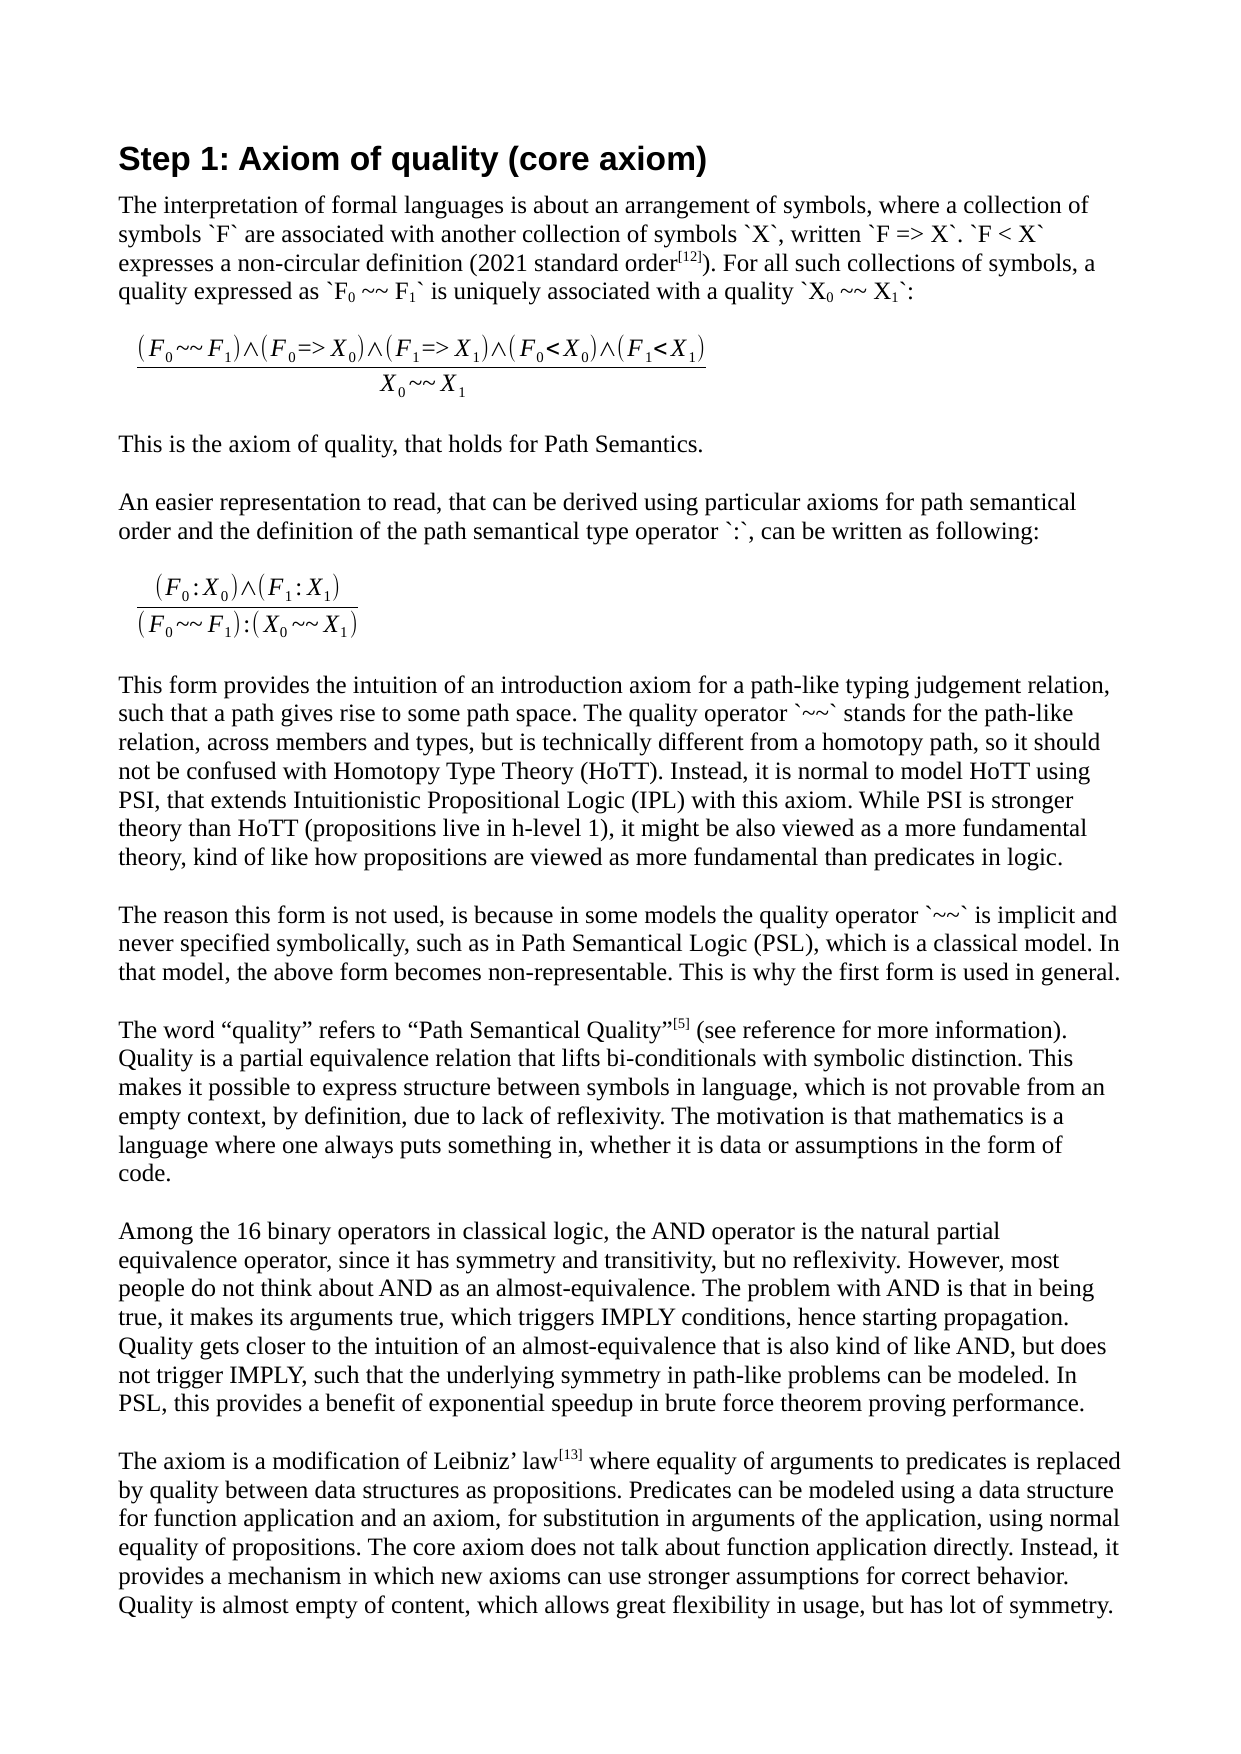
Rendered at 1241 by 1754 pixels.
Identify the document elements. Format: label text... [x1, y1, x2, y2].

subtitle Step 1: Axiom of quality (core axiom) [118, 139, 1122, 178]
text The reason this form is not used, is because in some models the quality operator `~~` is implicit and never specified symbolically, such as in Path Semantical Logic (PSL), which is a classical model. In that model, the above form becomes non-representable. This is why the first form is used in general. [118, 900, 1122, 986]
text An easier representation to read, that can be derived using particular axioms for path semantical order and the definition of the path semantical type operator `:`, can be written as following: [118, 487, 1122, 544]
text The axiom is a modification of Leibniz’ law[13] where equality of arguments to predicates is replaced by quality between data structures as propositions. Predicates can be modeled using a data structure for function application and an axiom, for substitution in arguments of the application, using normal equality of propositions. The core axiom does not talk about function application directly. Instead, it provides a mechanism in which new axioms can use stronger assumptions for correct behavior. Quality is almost empty of content, which allows great flexibility in usage, but has lot of symmetry. [118, 1446, 1122, 1618]
text This is the axiom of quality, that holds for Path Semantics. [118, 429, 1122, 458]
text The interpretation of formal languages is about an arrangement of symbols, where a collection of symbols `F` are associated with another collection of symbols `X`, written `F => X`. `F < X` expresses a non-circular definition (2021 standard order[12]). For all such collections of symbols, a quality expressed as `F0 ~~ F1` is uniquely associated with a quality `X0 ~~ X1`: [118, 190, 1122, 305]
text The word “quality” refers to “Path Semantical Quality”[5] (see reference for more information). Quality is a partial equivalence relation that lifts bi-conditionals with symbolic distinction. This makes it possible to express structure between symbols in language, which is not provable from an empty context, by definition, due to lack of reflexivity. The motivation is that mathematics is a language where one always puts something in, whether it is data or assumptions in the form of code. [118, 1015, 1122, 1187]
text This form provides the intuition of an introduction axiom for a path-like typing judgement relation, such that a path gives rise to some path space. The quality operator `~~` stands for the path-like relation, across members and types, but is technically different from a homotopy path, so it should not be confused with Homotopy Type Theory (HoTT). Instead, it is normal to model HoTT using PSI, that extends Intuitionistic Propositional Logic (IPL) with this axiom. While PSI is stronger theory than HoTT (propositions live in h-level 1), it might be also viewed as a more fundamental theory, kind of like how propositions are viewed as more fundamental than predicates in logic. [118, 670, 1122, 871]
text Among the 16 binary operators in classical logic, the AND operator is the natural partial equivalence operator, since it has symmetry and transitivity, but no reflexivity. However, most people do not think about AND as an almost-equivalence. The problem with AND is that in being true, it makes its arguments true, which triggers IMPLY conditions, hence starting propagation. Quality gets closer to the intuition of an almost-equivalence that is also kind of like AND, but does not trigger IMPLY, such that the underlying symmetry in path-like problems can be modeled. In PSL, this provides a benefit of exponential speedup in brute force theorem proving performance. [118, 1216, 1122, 1417]
